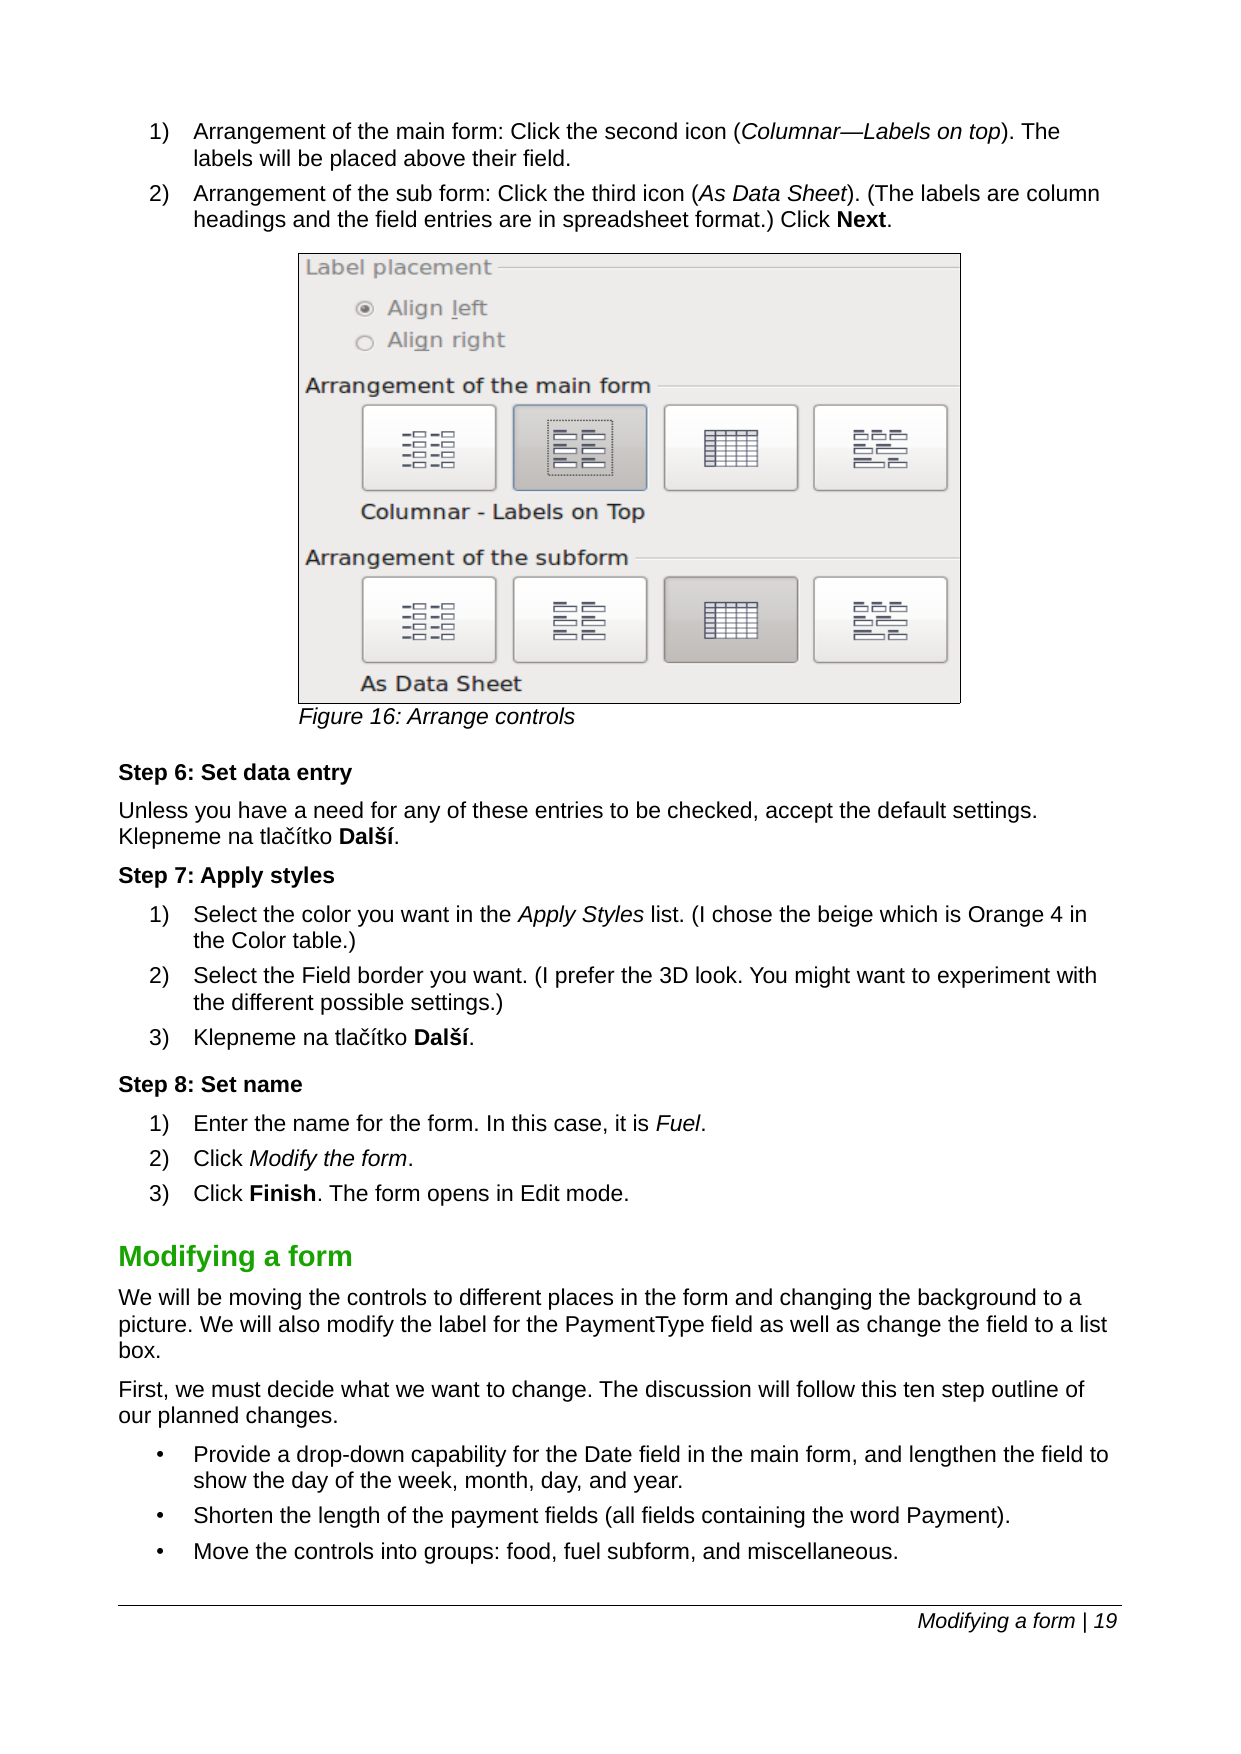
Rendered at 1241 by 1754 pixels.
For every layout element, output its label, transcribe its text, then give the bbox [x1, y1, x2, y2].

list Click Finish. The form opens in Edit mode. [169, 1180, 1122, 1206]
text Step 6: Set data entry [118, 758, 1122, 785]
text We will be moving the controls to different places in the form and changing the background to a picture. We will also modify the label for the PaymentType field as well as change the field to a list box. [118, 1284, 1122, 1363]
text Step 7: Apply styles [118, 862, 1122, 888]
list Klepneme na tlačítko Další. [169, 1024, 1122, 1050]
list Arrangement of the main form: Click the second icon (Columnar—Labels on top). The labels will be placed above their field. [169, 118, 1122, 171]
list Select the Field border you want. (I prefer the 3D look. You might want to experiment with the different possible settings.) [169, 962, 1122, 1015]
text Step 8: Set name [118, 1071, 1122, 1098]
list Select the color you want in the Apply Styles list. (I chose the beige which is Orange 4 in the Color table.) [169, 901, 1122, 954]
list Arrangement of the sub form: Click the third icon (As Data Sheet). (The labels are column headings and the field entries are in spreadsheet format.) Click Next. [169, 180, 1122, 232]
text First, we must decide what we want to change. The discussion will follow this ten step outline of our planned changes. [118, 1376, 1122, 1428]
list Shorten the length of the payment fields (all fields containing the word Payment). [156, 1502, 1122, 1529]
list Move the controls into groups: food, fuel subform, and miscellaneous. [156, 1538, 1122, 1564]
list Click Modify the form. [169, 1145, 1122, 1171]
list Provide a drop-down capability for the Date field in the main form, and lengthen the field to show the day of the week, month, day, and year. [156, 1441, 1122, 1494]
list Enter the name for the form. In this case, it is Fuel. [169, 1109, 1122, 1136]
picture [299, 254, 960, 703]
text Unless you have a need for any of these entries to be checked, accept the default settings. Klepneme na tlačítko Další. [118, 797, 1122, 849]
text Figure 16: Arrange controls [298, 704, 960, 729]
subtitle Modifying a form [118, 1239, 1122, 1272]
